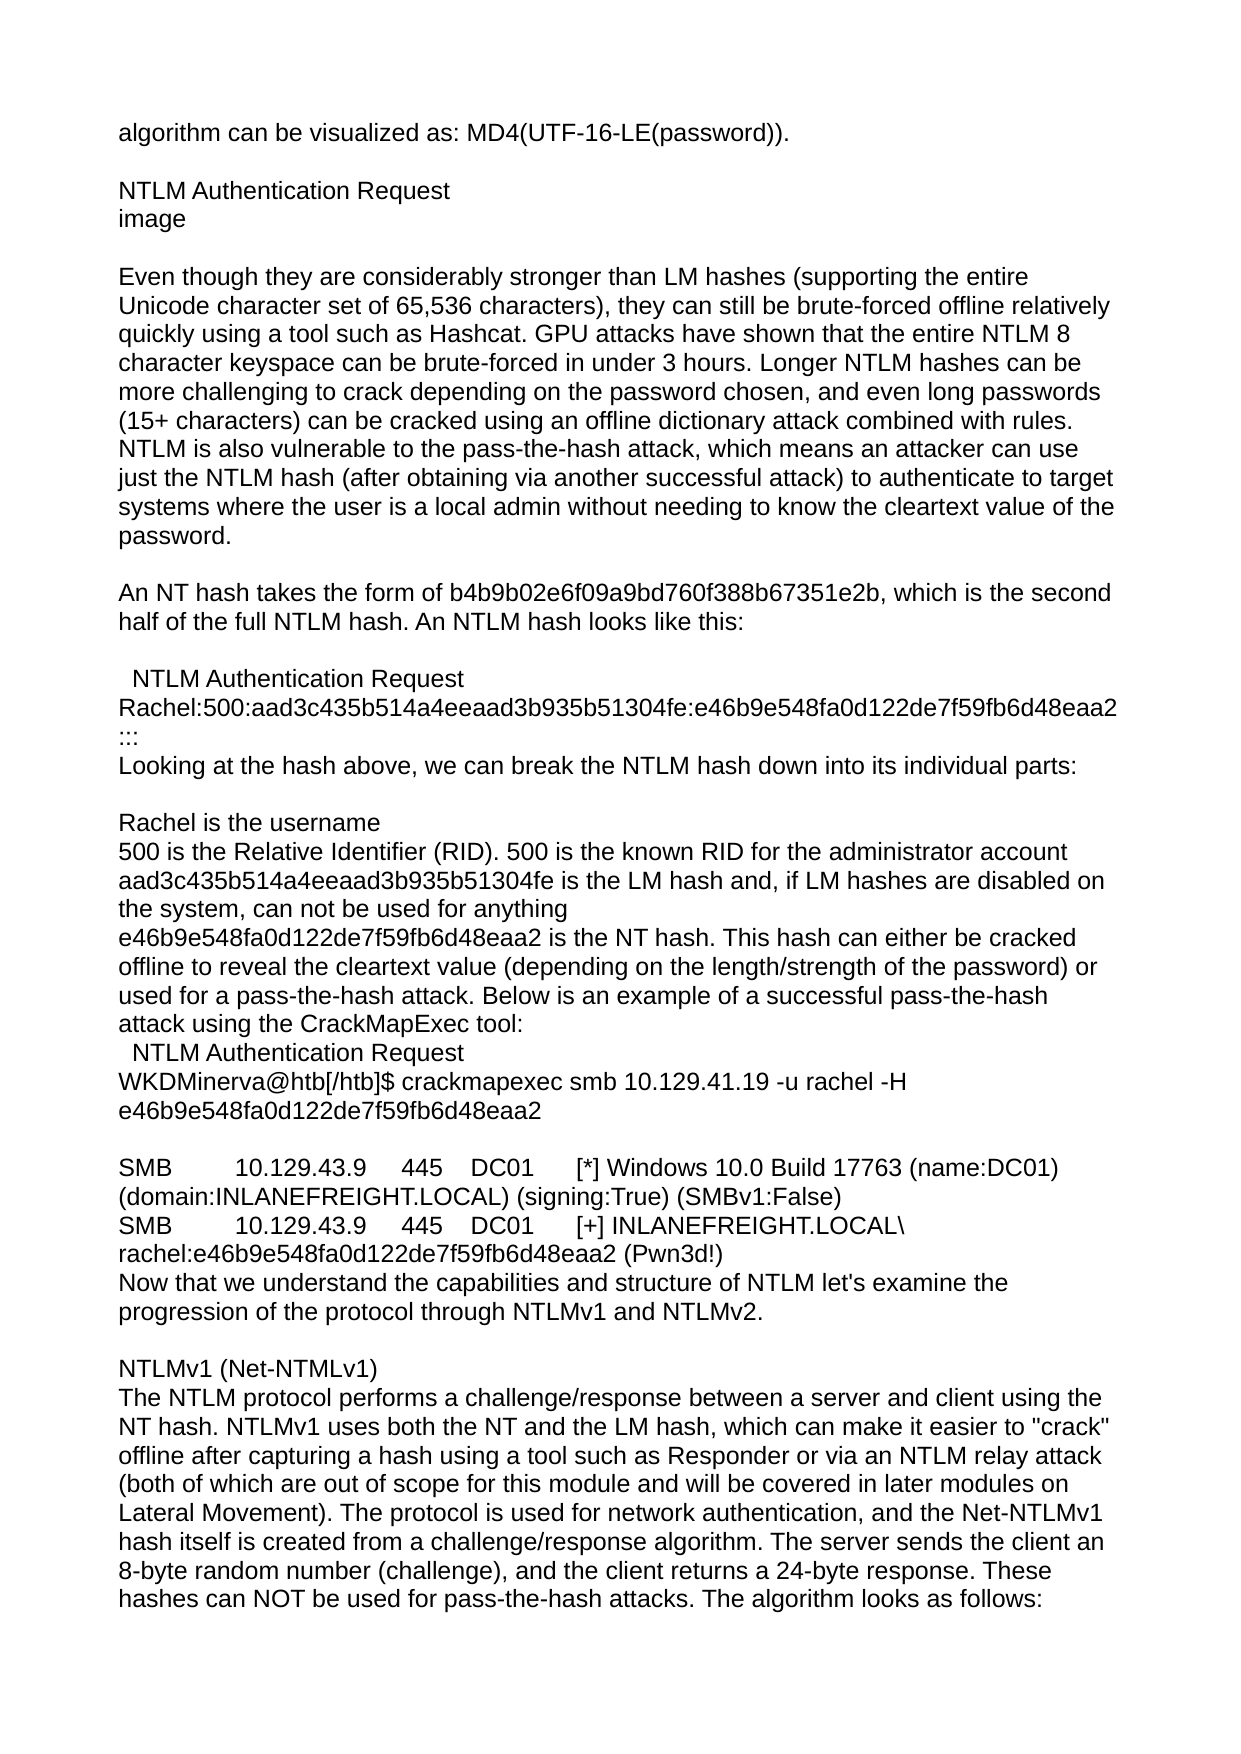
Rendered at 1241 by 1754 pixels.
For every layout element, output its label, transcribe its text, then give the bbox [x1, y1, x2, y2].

text Now that we understand the capabilities and structure of NTLM let's examine the progression of the protocol through NTLMv1 and NTLMv2. [118, 1268, 1122, 1326]
text algorithm can be visualized as: MD4(UTF-16-LE(password)). [118, 118, 1122, 147]
text WKDMinerva@htb[/htb]$ crackmapexec smb 10.129.41.19 -u rachel -H e46b9e548fa0d122de7f59fb6d48eaa2 [118, 1067, 1122, 1124]
text Even though they are considerably stronger than LM hashes (supporting the entire Unicode character set of 65,536 characters), they can still be brute-forced offline relatively quickly using a tool such as Hashcat. GPU attacks have shown that the entire NTLM 8 character keyspace can be brute-forced in under 3 hours. Longer NTLM hashes can be more challenging to crack depending on the password chosen, and even long passwords (15+ characters) can be cracked using an offline dictionary attack combined with rules. NTLM is also vulnerable to the pass-the-hash attack, which means an attacker can use just the NTLM hash (after obtaining via another successful attack) to authenticate to target systems where the user is a local admin without needing to know the cleartext value of the password. [118, 262, 1122, 549]
text aad3c435b514a4eeaad3b935b51304fe is the LM hash and, if LM hashes are disabled on the system, can not be used for anything [118, 866, 1122, 923]
text NTLM Authentication Request [118, 664, 1122, 693]
text An NT hash takes the form of b4b9b02e6f09a9bd760f388b67351e2b, which is the second half of the full NTLM hash. An NTLM hash looks like this: [118, 578, 1122, 636]
text NTLM Authentication Request [118, 176, 1122, 204]
text Rachel:500:aad3c435b514a4eeaad3b935b51304fe:e46b9e548fa0d122de7f59fb6d48eaa2::: [118, 693, 1122, 751]
text image [118, 204, 1122, 233]
text SMB 10.129.43.9 445 DC01 [*] Windows 10.0 Build 17763 (name:DC01) (domain:INLANEFREIGHT.LOCAL) (signing:True) (SMBv1:False) [118, 1153, 1122, 1211]
text SMB 10.129.43.9 445 DC01 [+] INLANEFREIGHT.LOCAL\rachel:e46b9e548fa0d122de7f59fb6d48eaa2 (Pwn3d!) [118, 1211, 1122, 1268]
text NTLM Authentication Request [118, 1038, 1122, 1067]
text Looking at the hash above, we can break the NTLM hash down into its individual parts: [118, 751, 1122, 779]
text 500 is the Relative Identifier (RID). 500 is the known RID for the administrator account [118, 837, 1122, 866]
text e46b9e548fa0d122de7f59fb6d48eaa2 is the NT hash. This hash can either be cracked offline to reveal the cleartext value (depending on the length/strength of the password) or used for a pass-the-hash attack. Below is an example of a successful pass-the-hash attack using the CrackMapExec tool: [118, 923, 1122, 1038]
text The NTLM protocol performs a challenge/response between a server and client using the NT hash. NTLMv1 uses both the NT and the LM hash, which can make it easier to "crack" offline after capturing a hash using a tool such as Responder or via an NTLM relay attack (both of which are out of scope for this module and will be covered in later modules on Lateral Movement). The protocol is used for network authentication, and the Net-NTLMv1 hash itself is created from a challenge/response algorithm. The server sends the client an 8-byte random number (challenge), and the client returns a 24-byte response. These hashes can NOT be used for pass-the-hash attacks. The algorithm looks as follows: [118, 1383, 1122, 1613]
text Rachel is the username [118, 808, 1122, 837]
text NTLMv1 (Net-NTMLv1) [118, 1354, 1122, 1383]
